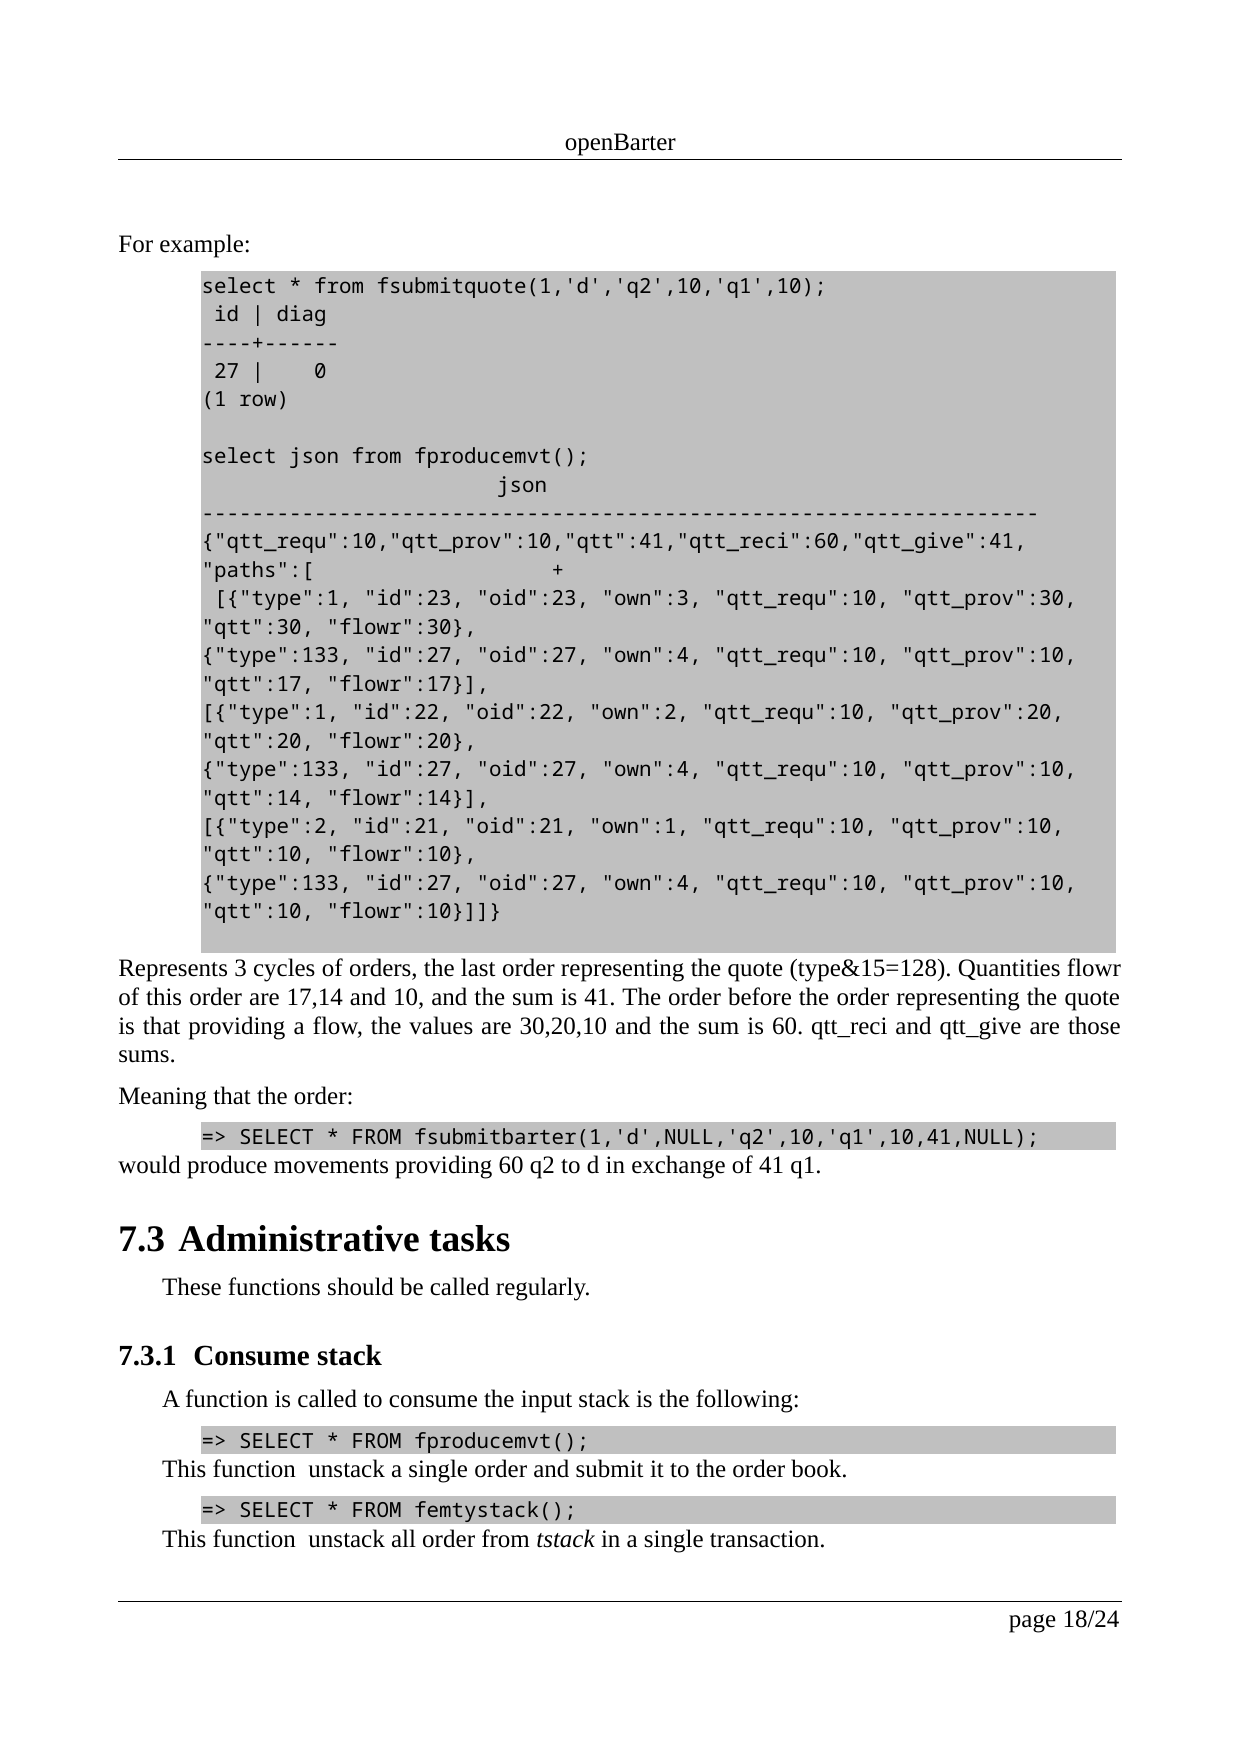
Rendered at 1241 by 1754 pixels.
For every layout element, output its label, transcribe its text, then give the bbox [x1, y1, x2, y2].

text [{"type":1, "id":23, "oid":23, "own":3, "qtt_requ":10, "qtt_prov":30, "qtt":30, "flowr":30}, [201, 583, 1116, 640]
text This function unstack a single order and submit it to the order book. [118, 1454, 1122, 1483]
text ------------------------------------------------------------------- {"qtt_requ":10,"qtt_prov":10,"qtt":41,"qtt_reci":60,"qtt_give":41, [201, 498, 1116, 555]
subtitle Consume stack [118, 1338, 1122, 1372]
text => SELECT * FROM fsubmitbarter(1,'d',NULL,'q2',10,'q1',10,41,NULL); [201, 1122, 1116, 1150]
text (1 row) [201, 384, 1116, 413]
text These functions should be called regularly. [118, 1272, 1122, 1301]
text [{"type":1, "id":22, "oid":22, "own":2, "qtt_requ":10, "qtt_prov":20, "qtt":20, "flowr":20}, [201, 697, 1116, 754]
text Represents 3 cycles of orders, the last order representing the quote (type&15=128). Quantities flowr of this order are 17,14 and 10, and the sum is 41. The order before the order representing the quote is that providing a flow, the values are 30,20,10 and the sum is 60. qtt_reci and qtt_give are those sums. [118, 953, 1122, 1068]
text "paths":[ + [201, 555, 1116, 583]
text => SELECT * FROM fproducemvt(); [201, 1426, 1116, 1454]
text ----+------ [201, 328, 1116, 356]
text would produce movements providing 60 q2 to d in exchange of 41 q1. [118, 1150, 1122, 1179]
text => SELECT * FROM femtystack(); [201, 1496, 1116, 1524]
text select json from fproducemvt(); json [201, 441, 1116, 498]
text select * from fsubmitquote(1,'d','q2',10,'q1',10); [201, 271, 1116, 299]
text [{"type":2, "id":21, "oid":21, "own":1, "qtt_requ":10, "qtt_prov":10, "qtt":10, "flowr":10}, [201, 811, 1116, 868]
text {"type":133, "id":27, "oid":27, "own":4, "qtt_requ":10, "qtt_prov":10, "qtt":10, "flowr":10}]]} [201, 868, 1116, 925]
text This function unstack all order from tstack in a single transaction. [118, 1524, 1122, 1553]
text 27 | 0 [201, 356, 1116, 384]
text For example: [118, 229, 1122, 258]
text {"type":133, "id":27, "oid":27, "own":4, "qtt_requ":10, "qtt_prov":10, "qtt":17, "flowr":17}], [201, 640, 1116, 697]
text A function is called to consume the input stack is the following: [118, 1384, 1122, 1413]
subtitle Administrative tasks [118, 1217, 1122, 1260]
text id | diag [201, 299, 1116, 328]
text {"type":133, "id":27, "oid":27, "own":4, "qtt_requ":10, "qtt_prov":10, "qtt":14, "flowr":14}], [201, 754, 1116, 811]
text Meaning that the order: [118, 1081, 1122, 1109]
